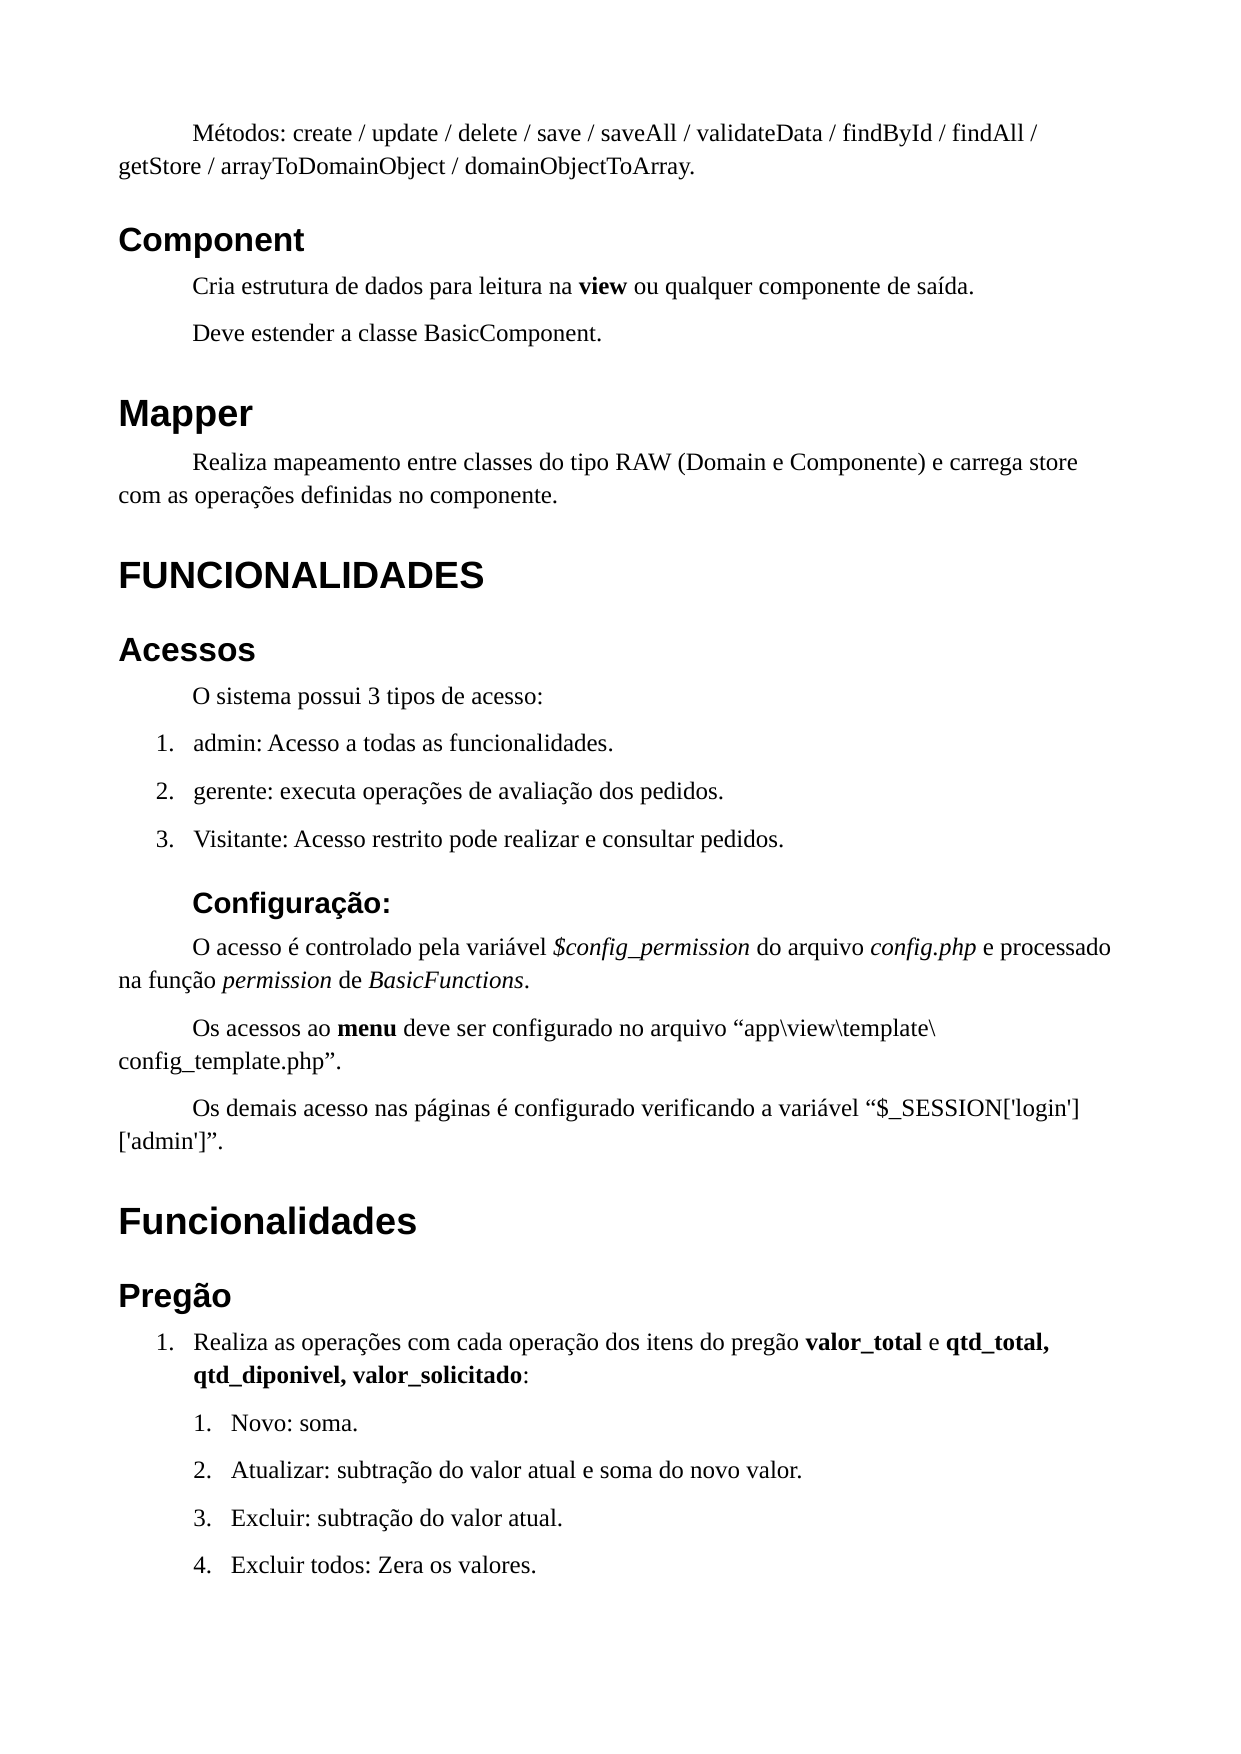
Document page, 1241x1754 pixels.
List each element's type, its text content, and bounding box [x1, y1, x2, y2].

subtitle FUNCIONALIDADES [118, 553, 1122, 596]
text Cria estrutura de dados para leitura na view ou qualquer componente de saída. [118, 271, 1122, 299]
list Novo: soma. [193, 1408, 1122, 1436]
text Realiza mapeamento entre classes do tipo RAW (Domain e Componente) e carrega store com as operações definidas no componente. [118, 447, 1122, 509]
subtitle Mapper [118, 391, 1122, 434]
text O sistema possui 3 tipos de acesso: [118, 681, 1122, 709]
subtitle Funcionalidades [118, 1199, 1122, 1243]
list gerente: executa operações de avaliação dos pedidos. [156, 776, 1122, 805]
text Os acessos ao menu deve ser configurado no arquivo “app\view\template\config_template.php”. [118, 1013, 1122, 1074]
list Excluir todos: Zera os valores. [193, 1551, 1122, 1579]
text Os demais acesso nas páginas é configurado verificando a variável “$_SESSION['login']['admin']”. [118, 1093, 1122, 1155]
text Métodos: create / update / delete / save / saveAll / validateData / findById / findAll / getStore / arrayToDomainObject / domainObjectToArray. [118, 118, 1122, 180]
list Excluir: subtração do valor atual. [193, 1503, 1122, 1532]
list Visitante: Acesso restrito pode realizar e consultar pedidos. [156, 824, 1122, 852]
text Deve estender a classe BasicComponent. [118, 318, 1122, 347]
subtitle Configuração: [118, 886, 1122, 919]
list admin: Acesso a todas as funcionalidades. [156, 728, 1122, 757]
subtitle Pregão [118, 1276, 1122, 1314]
subtitle Acessos [118, 630, 1122, 668]
list Realiza as operações com cada operação dos itens do pregão valor_total e qtd_total, qtd_diponivel, valor_solicitado: [156, 1327, 1122, 1389]
text O acesso é controlado pela variável $config_permission do arquivo config.php e processado na função permission de BasicFunctions. [118, 932, 1122, 994]
subtitle Component [118, 219, 1122, 258]
list Atualizar: subtração do valor atual e soma do novo valor. [193, 1455, 1122, 1484]
